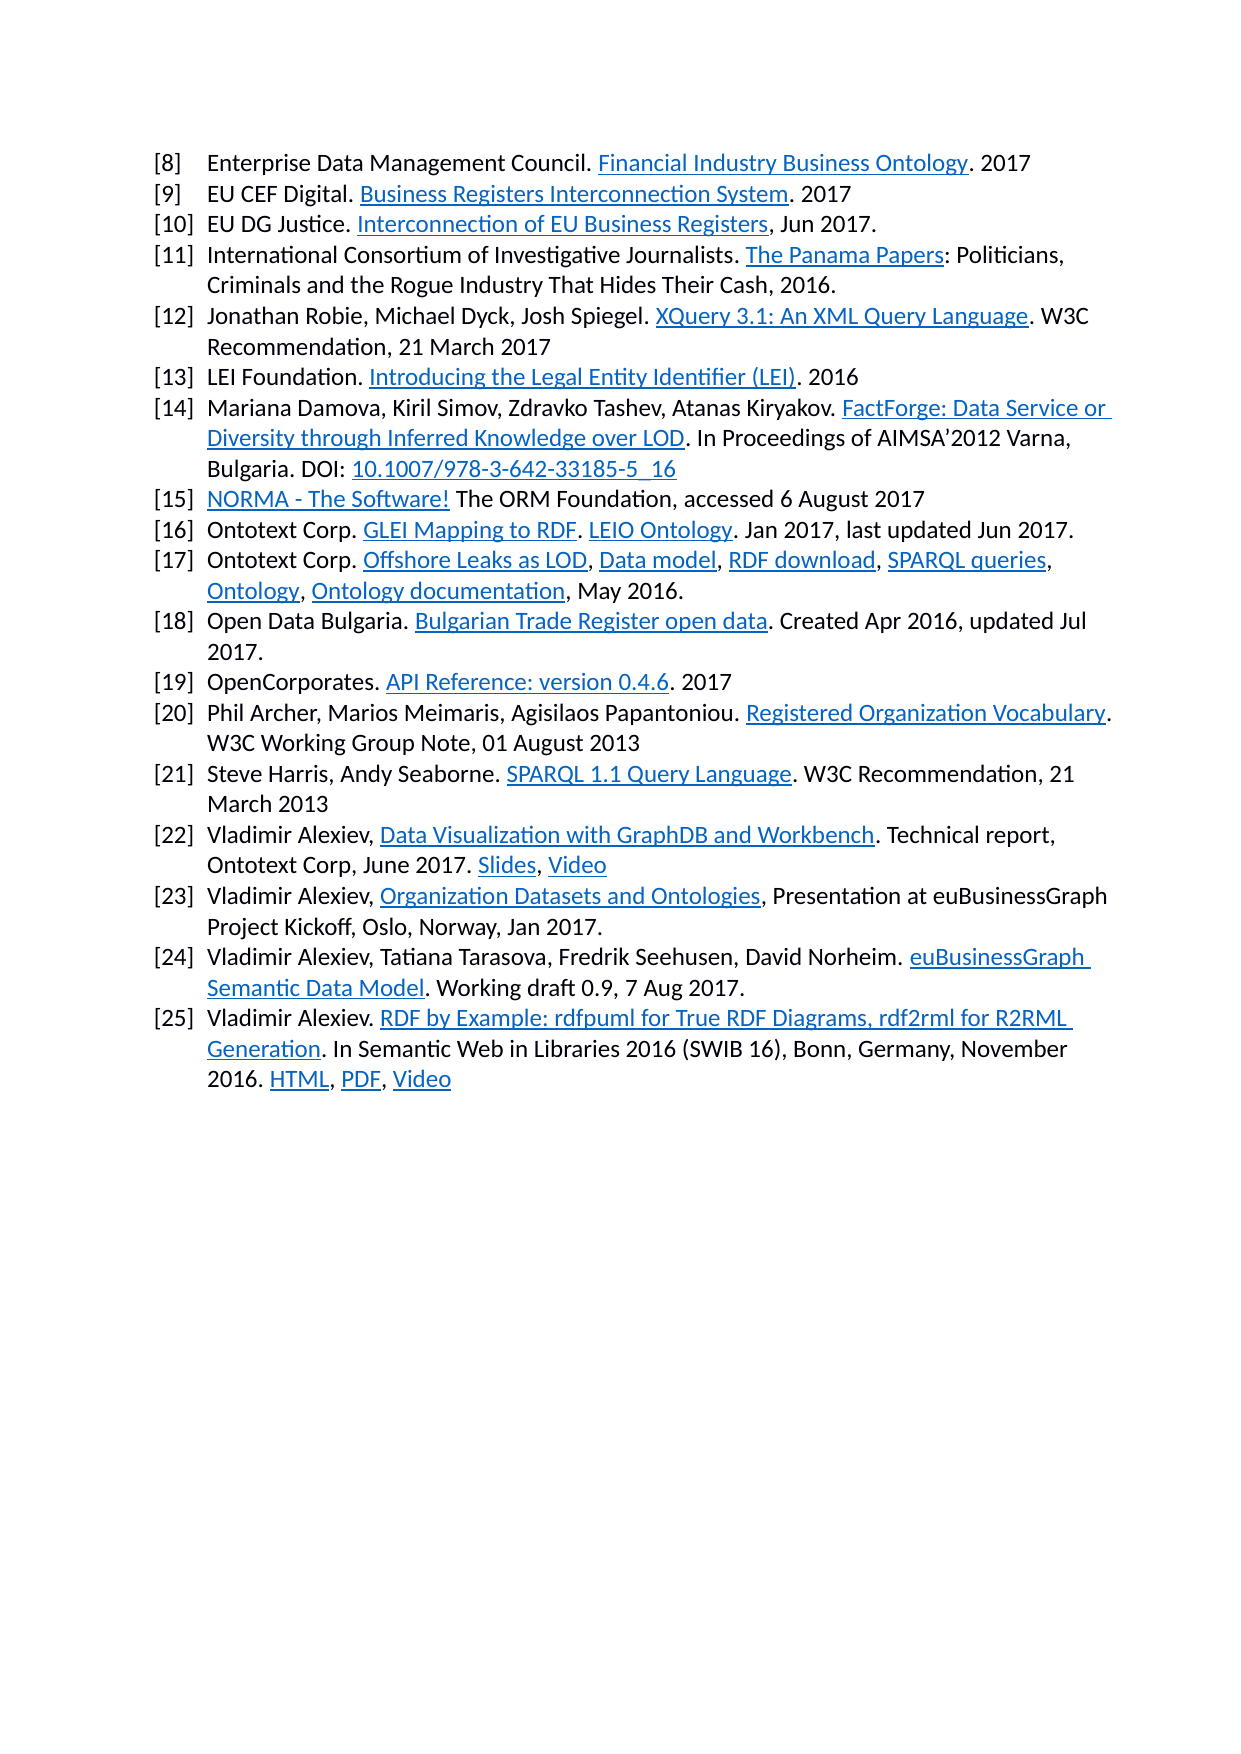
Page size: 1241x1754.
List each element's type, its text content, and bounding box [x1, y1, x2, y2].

list LEI Foundation. Introducing the Legal Entity Identifier (LEI). 2016 [153, 361, 1122, 392]
list NORMA - The Software! The ORM Foundation, accessed 6 August 2017 [153, 483, 1122, 514]
list Mariana Damova, Kiril Simov, Zdravko Tashev, Atanas Kiryakov. FactForge: Data Service or Diversity through Inferred Knowledge over LOD. In Proceedings of AIMSA’2012 Varna, Bulgaria. DOI: 10.1007/978-3-642-33185-5_16 [153, 392, 1122, 483]
list Vladimir Alexiev, Tatiana Tarasova, Fredrik Seehusen, David Norheim. euBusinessGraph Semantic Data Model. Working draft 0.9, 7 Aug 2017. [153, 941, 1122, 1002]
list International Consortium of Investigative Journalists. The Panama Papers: Politicians, Criminals and the Rogue Industry That Hides Their Cash, 2016. [153, 239, 1122, 300]
list Open Data Bulgaria. Bulgarian Trade Register open data. Created Apr 2016, updated Jul 2017. [153, 605, 1122, 666]
list Vladimir Alexiev. RDF by Example: rdfpuml for True RDF Diagrams, rdf2rml for R2RML Generation. In Semantic Web in Libraries 2016 (SWIB 16), Bonn, Germany, November 2016. HTML, PDF, Video [153, 1002, 1122, 1094]
list Phil Archer, Marios Meimaris, Agisilaos Papantoniou. Registered Organization Vocabulary. W3C Working Group Note, 01 August 2013 [153, 697, 1122, 758]
list Steve Harris, Andy Seaborne. SPARQL 1.1 Query Language. W3C Recommendation, 21 March 2013 [153, 758, 1122, 819]
list EU DG Justice. Interconnection of EU Business Registers, Jun 2017. [153, 209, 1122, 239]
list Enterprise Data Management Council. Financial Industry Business Ontology. 2017 [153, 148, 1122, 178]
list EU CEF Digital. Business Registers Interconnection System. 2017 [153, 178, 1122, 209]
list OpenCorporates. API Reference: version 0.4.6. 2017 [153, 666, 1122, 697]
list Jonathan Robie, Michael Dyck, Josh Spiegel. XQuery 3.1: An XML Query Language. W3C Recommendation, 21 March 2017 [153, 300, 1122, 361]
list Vladimir Alexiev, Organization Datasets and Ontologies, Presentation at euBusinessGraph Project Kickoff, Oslo, Norway, Jan 2017. [153, 880, 1122, 941]
list Vladimir Alexiev, Data Visualization with GraphDB and Workbench. Technical report, Ontotext Corp, June 2017. Slides, Video [153, 819, 1122, 880]
list Ontotext Corp. Offshore Leaks as LOD, Data model, RDF download, SPARQL queries, Ontology, Ontology documentation, May 2016. [153, 544, 1122, 605]
list Ontotext Corp. GLEI Mapping to RDF. LEIO Ontology. Jan 2017, last updated Jun 2017. [153, 514, 1122, 544]
